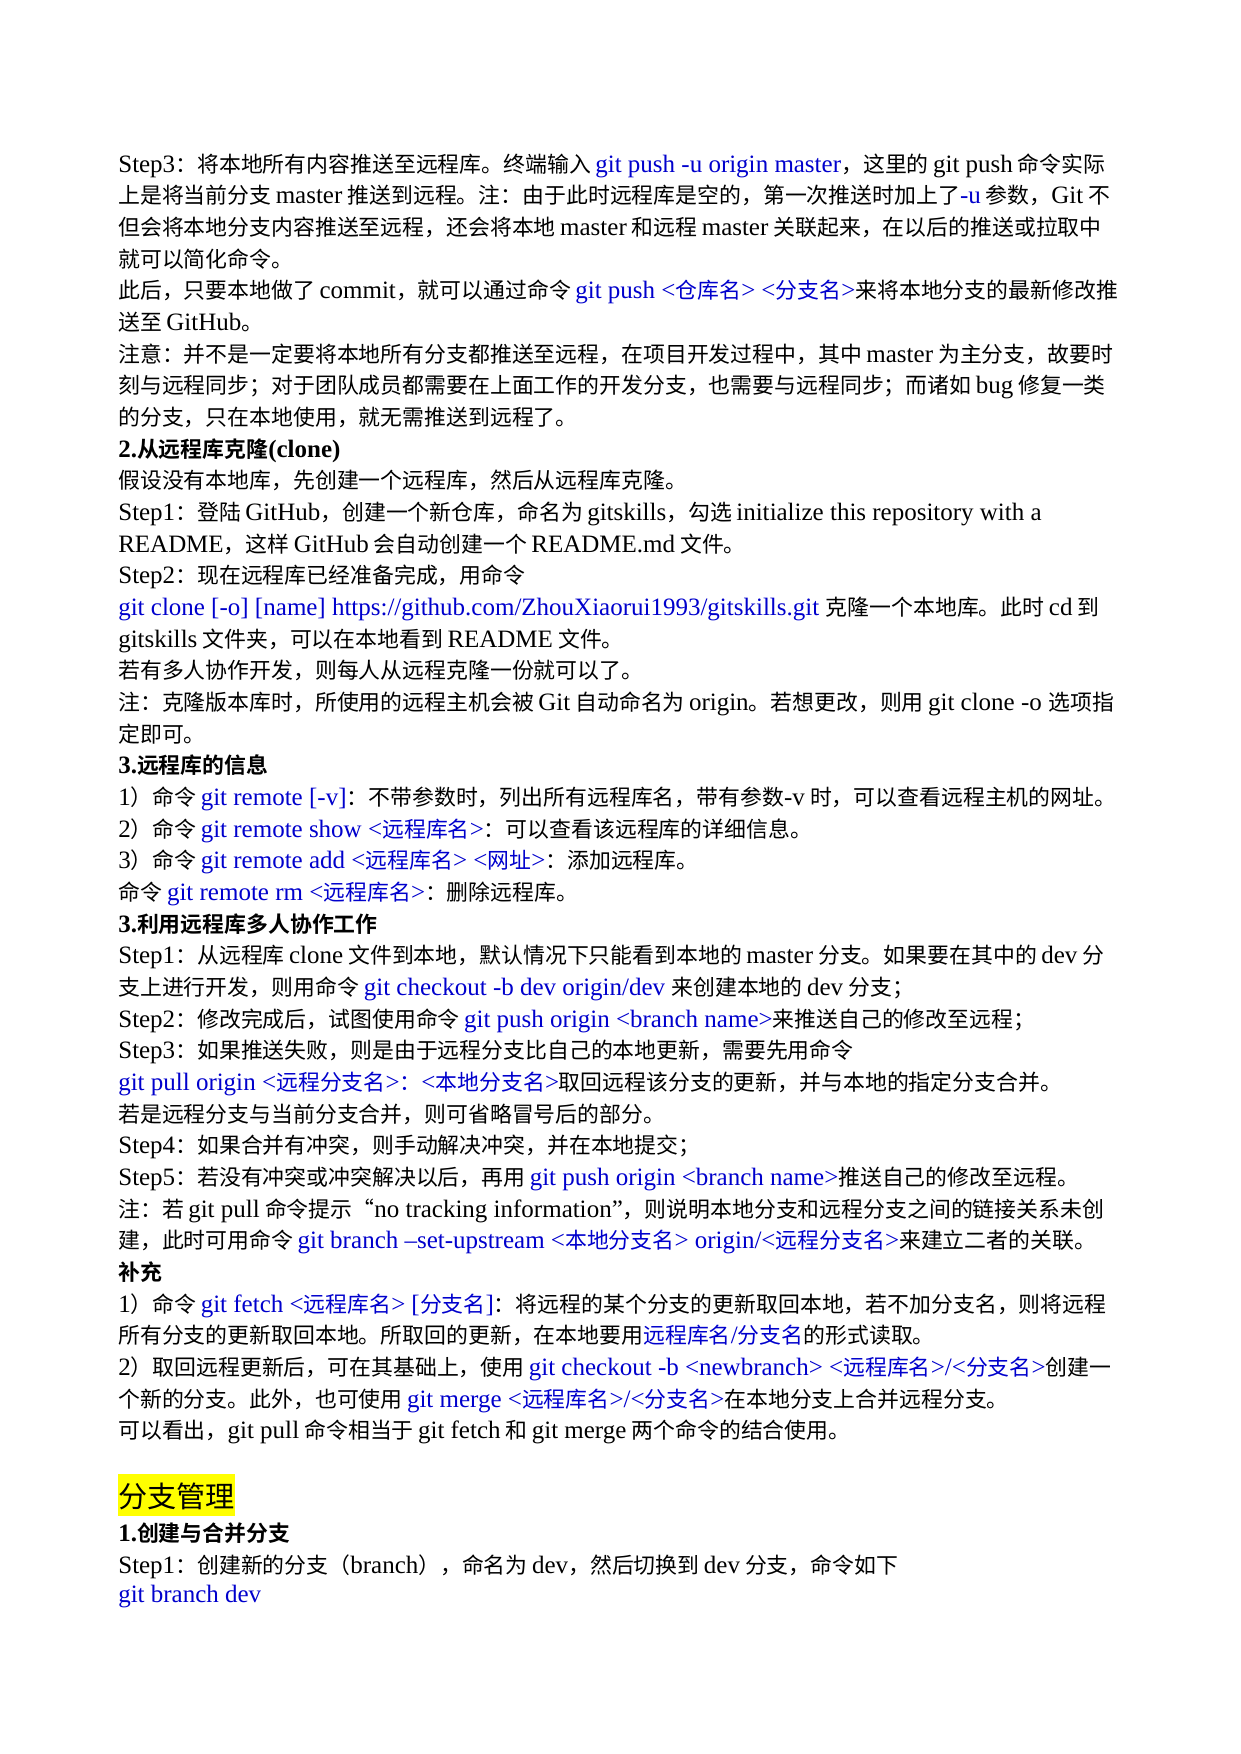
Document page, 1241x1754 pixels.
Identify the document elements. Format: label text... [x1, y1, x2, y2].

text 注：若git pull命令提示“no tracking information”，则说明本地分支和远程分支之间的链接关系未创建，此时可用命令git branch –set-upstream <本地分支名> origin/<远程分支名>来建立二者的关联。 [118, 1192, 1122, 1255]
text 注意：并不是一定要将本地所有分支都推送至远程，在项目开发过程中，其中master为主分支，故要时刻与远程同步；对于团队成员都需要在上面工作的开发分支，也需要与远程同步；而诸如bug修复一类的分支，只在本地使用，就无需推送到远程了。 [118, 337, 1122, 432]
text 1）命令git remote [-v]：不带参数时，列出所有远程库名，带有参数-v时，可以查看远程主机的网址。 [118, 780, 1122, 812]
text 2）命令git remote show <远程库名>：可以查看该远程库的详细信息。 [118, 812, 1122, 843]
text 若是远程分支与当前分支合并，则可省略冒号后的部分。 [118, 1097, 1122, 1128]
text 1）命令git fetch <远程库名> [分支名]：将远程的某个分支的更新取回本地，若不加分支名，则将远程所有分支的更新取回本地。所取回的更新，在本地要用远程库名/分支名的形式读取。 [118, 1287, 1122, 1350]
text 命令 git remote rm <远程库名>：删除远程库。 [118, 875, 1122, 907]
text Step1：登陆GitHub，创建一个新仓库，命名为gitskills，勾选initialize this repository with a README，这样GitHub会自动创建一个README.md文件。 [118, 495, 1122, 558]
text 分支管理 [118, 1474, 1122, 1516]
text Step1：从远程库clone文件到本地，默认情况下只能看到本地的master分支。如果要在其中的dev分支上进行开发，则用命令 git checkout -b dev origin/dev 来创建本地的dev分支； [118, 938, 1122, 1002]
text git clone [-o] [name] https://github.com/ZhouXiaorui1993/gitskills.git 克隆一个本地库。此时cd到gitskills文件夹，可以在本地看到README文件。 [118, 590, 1122, 653]
text Step2：现在远程库已经准备完成，用命令 [118, 558, 1122, 590]
text git branch dev [118, 1579, 1122, 1608]
text Step3：如果推送失败，则是由于远程分支比自己的本地更新，需要先用命令 [118, 1033, 1122, 1065]
text Step2：修改完成后，试图使用命令git push origin <branch name>来推送自己的修改至远程； [118, 1002, 1122, 1033]
text 补充 [118, 1255, 1122, 1287]
text Step3：将本地所有内容推送至远程库。终端输入git push -u origin master，这里的git push命令实际上是将当前分支master推送到远程。注：由于此时远程库是空的，第一次推送时加上了-u参数，Git不但会将本地分支内容推送至远程，还会将本地master和远程master关联起来，在以后的推送或拉取中就可以简化命令。 [118, 147, 1122, 273]
text 注：克隆版本库时，所使用的远程主机会被Git自动命名为origin。若想更改，则用git clone -o 选项指定即可。 [118, 685, 1122, 748]
text 可以看出，git pull命令相当于git fetch和git merge两个命令的结合使用。 [118, 1413, 1122, 1445]
text 若有多人协作开发，则每人从远程克隆一份就可以了。 [118, 653, 1122, 685]
text Step1：创建新的分支（branch），命名为dev，然后切换到dev分支，命令如下 [118, 1548, 1122, 1579]
text git pull origin <远程分支名>：<本地分支名>取回远程该分支的更新，并与本地的指定分支合并。 [118, 1065, 1122, 1097]
text Step4：如果合并有冲突，则手动解决冲突，并在本地提交； [118, 1128, 1122, 1160]
text 假设没有本地库，先创建一个远程库，然后从远程库克隆。 [118, 463, 1122, 495]
text 3.远程库的信息 [118, 748, 1122, 780]
text 1.创建与合并分支 [118, 1516, 1122, 1548]
text Step5：若没有冲突或冲突解决以后，再用git push origin <branch name>推送自己的修改至远程。 [118, 1160, 1122, 1192]
text 此后，只要本地做了commit，就可以通过命令git push <仓库名> <分支名>来将本地分支的最新修改推送至GitHub。 [118, 273, 1122, 337]
text 3.利用远程库多人协作工作 [118, 907, 1122, 938]
text 2）取回远程更新后，可在其基础上，使用git checkout -b <newbranch> <远程库名>/<分支名>创建一个新的分支。此外，也可使用git merge <远程库名>/<分支名>在本地分支上合并远程分支。 [118, 1350, 1122, 1413]
text 3）命令git remote add <远程库名> <网址>：添加远程库。 [118, 843, 1122, 875]
text 2.从远程库克隆(clone) [118, 432, 1122, 463]
